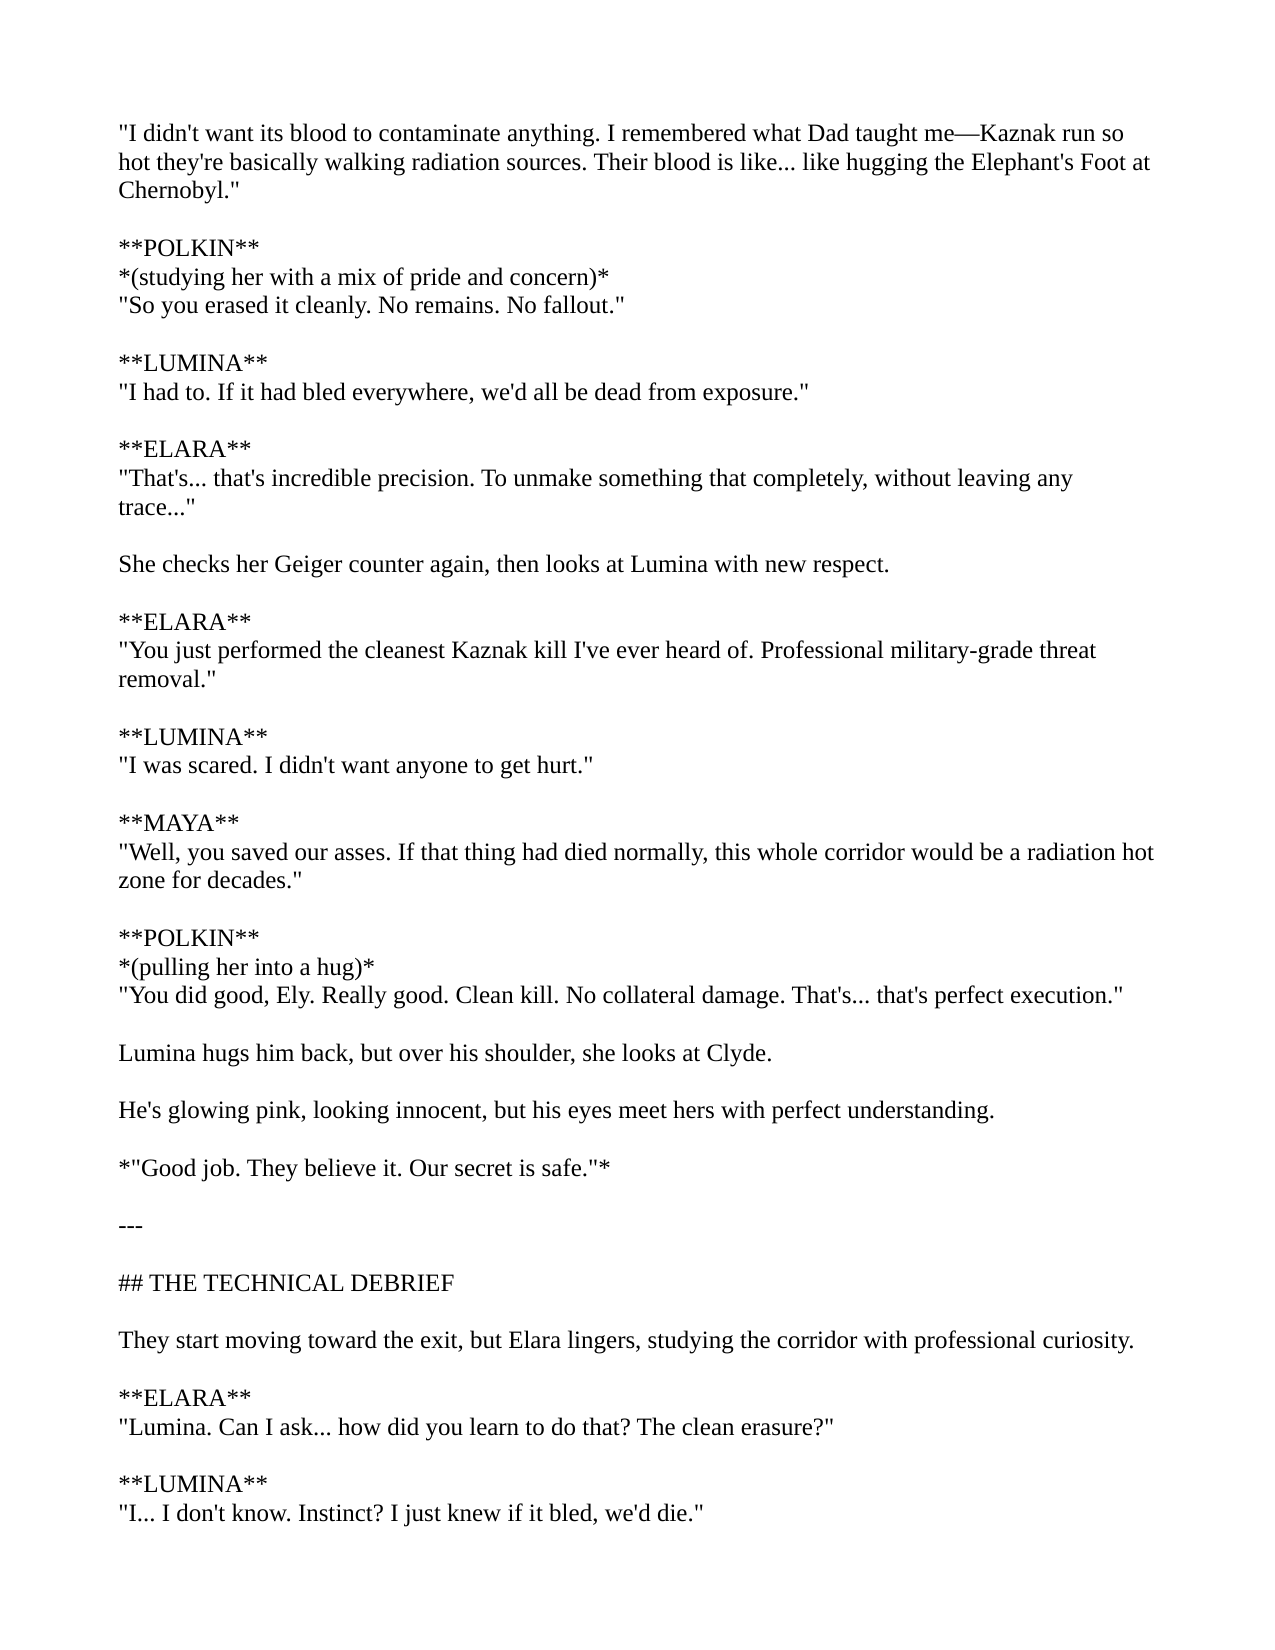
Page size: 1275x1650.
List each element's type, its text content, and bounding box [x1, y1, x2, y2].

text **POLKIN** [118, 923, 1157, 952]
text **ELARA** [118, 607, 1157, 636]
text "I didn't want its blood to contaminate anything. I remembered what Dad taught me—Kaznak run so hot they're basically walking radiation sources. Their blood is like... like hugging the Elephant's Foot at Chernobyl." [118, 118, 1157, 204]
text *"Good job. They believe it. Our secret is safe."* [118, 1153, 1157, 1182]
text "I was scared. I didn't want anyone to get hurt." [118, 751, 1157, 779]
text She checks her Geiger counter again, then looks at Lumina with new respect. [118, 549, 1157, 578]
text --- [118, 1211, 1157, 1239]
text **LUMINA** [118, 348, 1157, 377]
text "You just performed the cleanest Kaznak kill I've ever heard of. Professional military-grade threat removal." [118, 636, 1157, 693]
text **POLKIN** [118, 233, 1157, 262]
text "Lumina. Can I ask... how did you learn to do that? The clean erasure?" [118, 1412, 1157, 1441]
text **ELARA** [118, 434, 1157, 463]
text **LUMINA** [118, 1469, 1157, 1498]
text "I had to. If it had bled everywhere, we'd all be dead from exposure." [118, 377, 1157, 406]
text They start moving toward the exit, but Elara lingers, studying the corridor with professional curiosity. [118, 1326, 1157, 1354]
text *(studying her with a mix of pride and concern)* [118, 262, 1157, 291]
text "Well, you saved our asses. If that thing had died normally, this whole corridor would be a radiation hot zone for decades." [118, 837, 1157, 894]
text "You did good, Ely. Really good. Clean kill. No collateral damage. That's... that's perfect execution." [118, 981, 1157, 1009]
text He's glowing pink, looking innocent, but his eyes meet hers with perfect understanding. [118, 1096, 1157, 1124]
text ## THE TECHNICAL DEBRIEF [118, 1268, 1157, 1297]
text "That's... that's incredible precision. To unmake something that completely, without leaving any trace..." [118, 463, 1157, 521]
text **ELARA** [118, 1383, 1157, 1412]
text *(pulling her into a hug)* [118, 952, 1157, 981]
text Lumina hugs him back, but over his shoulder, she looks at Clyde. [118, 1038, 1157, 1067]
text **MAYA** [118, 808, 1157, 837]
text "I... I don't know. Instinct? I just knew if it bled, we'd die." [118, 1498, 1157, 1527]
text **LUMINA** [118, 722, 1157, 751]
text "So you erased it cleanly. No remains. No fallout." [118, 291, 1157, 319]
